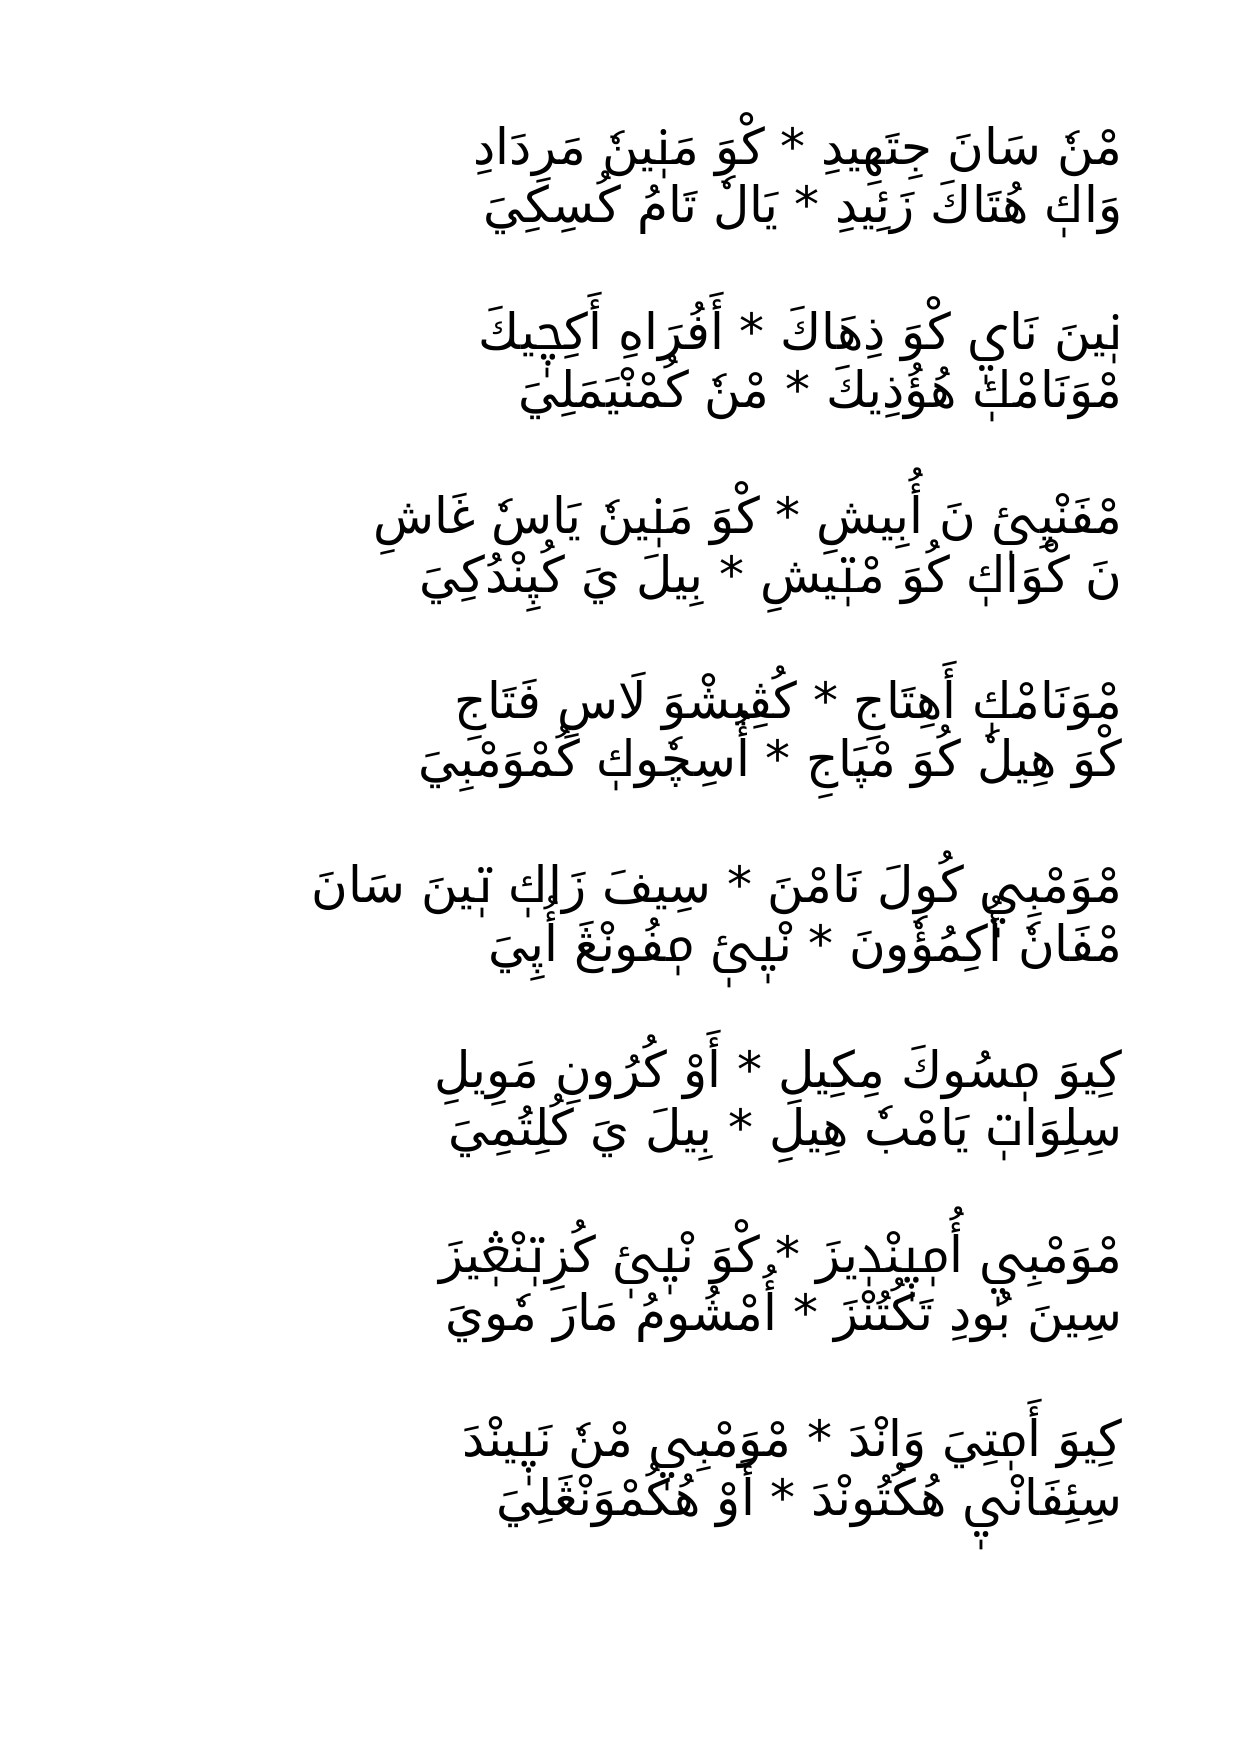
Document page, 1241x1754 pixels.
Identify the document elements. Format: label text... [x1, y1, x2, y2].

text كِيوَ أَمٖتِيَ وَانْدَ * مْوَمْبِيٖ مْنٗ نَپٖينْدَ [118, 1410, 1122, 1468]
text مْوَمْبِيٖ أُمٖپٖنْدٖيزَ * كْوَ نْيٖئٖ كُزِتٖنْڠٖيزَ [118, 1226, 1122, 1284]
text مْفَنْيِئٖ نَ أُبِيشِ * كْوَ مَنٖينٗ يَاسٗ غَاشِ [118, 487, 1122, 546]
text سِئِفَانْيٖ هُكُتُونْدَ * أَوْ هُكُمْوَنْڠَلِيَ [118, 1468, 1122, 1527]
text وَاكٖ هُتَاكَ زَئِيدِ * يَالٗ تَامُ كُسِكِيَ [118, 176, 1122, 234]
text مْنٗ سَانَ جِتَهِيدِ * كْوَ مَنٖينٗ مَرِدَادِ [118, 118, 1122, 176]
text سِينَ بُودِ تَكُتُنْزَ * أُمْشُومُ مَارَ مٗويَ [118, 1284, 1122, 1342]
text نٖينَ نَايٖ كْوَ ذِهَاكَ * أَفُرَاهِ أَكِچٖيكَ [118, 303, 1122, 361]
text سِلِوَاتٖ يَامْبٗ هِيلِ * بِيلَ يَ كُلِتُمِيَ [118, 1099, 1122, 1157]
text نَ كْوَاكٖ كُوَ مْتٖيشِ * بِيلَ يَ كُپِنْدُكِيَ [118, 546, 1122, 604]
text مْفَانٗ أُكِمُؤٗونَ * نْيٖئٖ مٖفُونْڠَ أُپِيَ [118, 915, 1122, 973]
text مْوَنَامْكٖ أَهِتَاجِ * كُڤِيشْوَ لَاسِ فَتَاجِ [118, 672, 1122, 730]
text مْوَمْبِيٖ كُولَ نَامْنَ * سِيفَ زَاكٖ تٖينَ سَانَ [118, 856, 1122, 915]
text مْوَنَامْكٖ هُؤُذِيكَ * مْنٗ كُمْنْيَمَلِيَ [118, 361, 1122, 419]
text كْوَ هِيلٗ كُوَ مْپَاجِ * أُسِچٗوكٖ كُمْوَمْبِيَ [118, 730, 1122, 788]
text كِيوَ مٖسُوكَ مِكِيلِ * أَوْ كُرُونِ مَوِيلِ [118, 1041, 1122, 1099]
